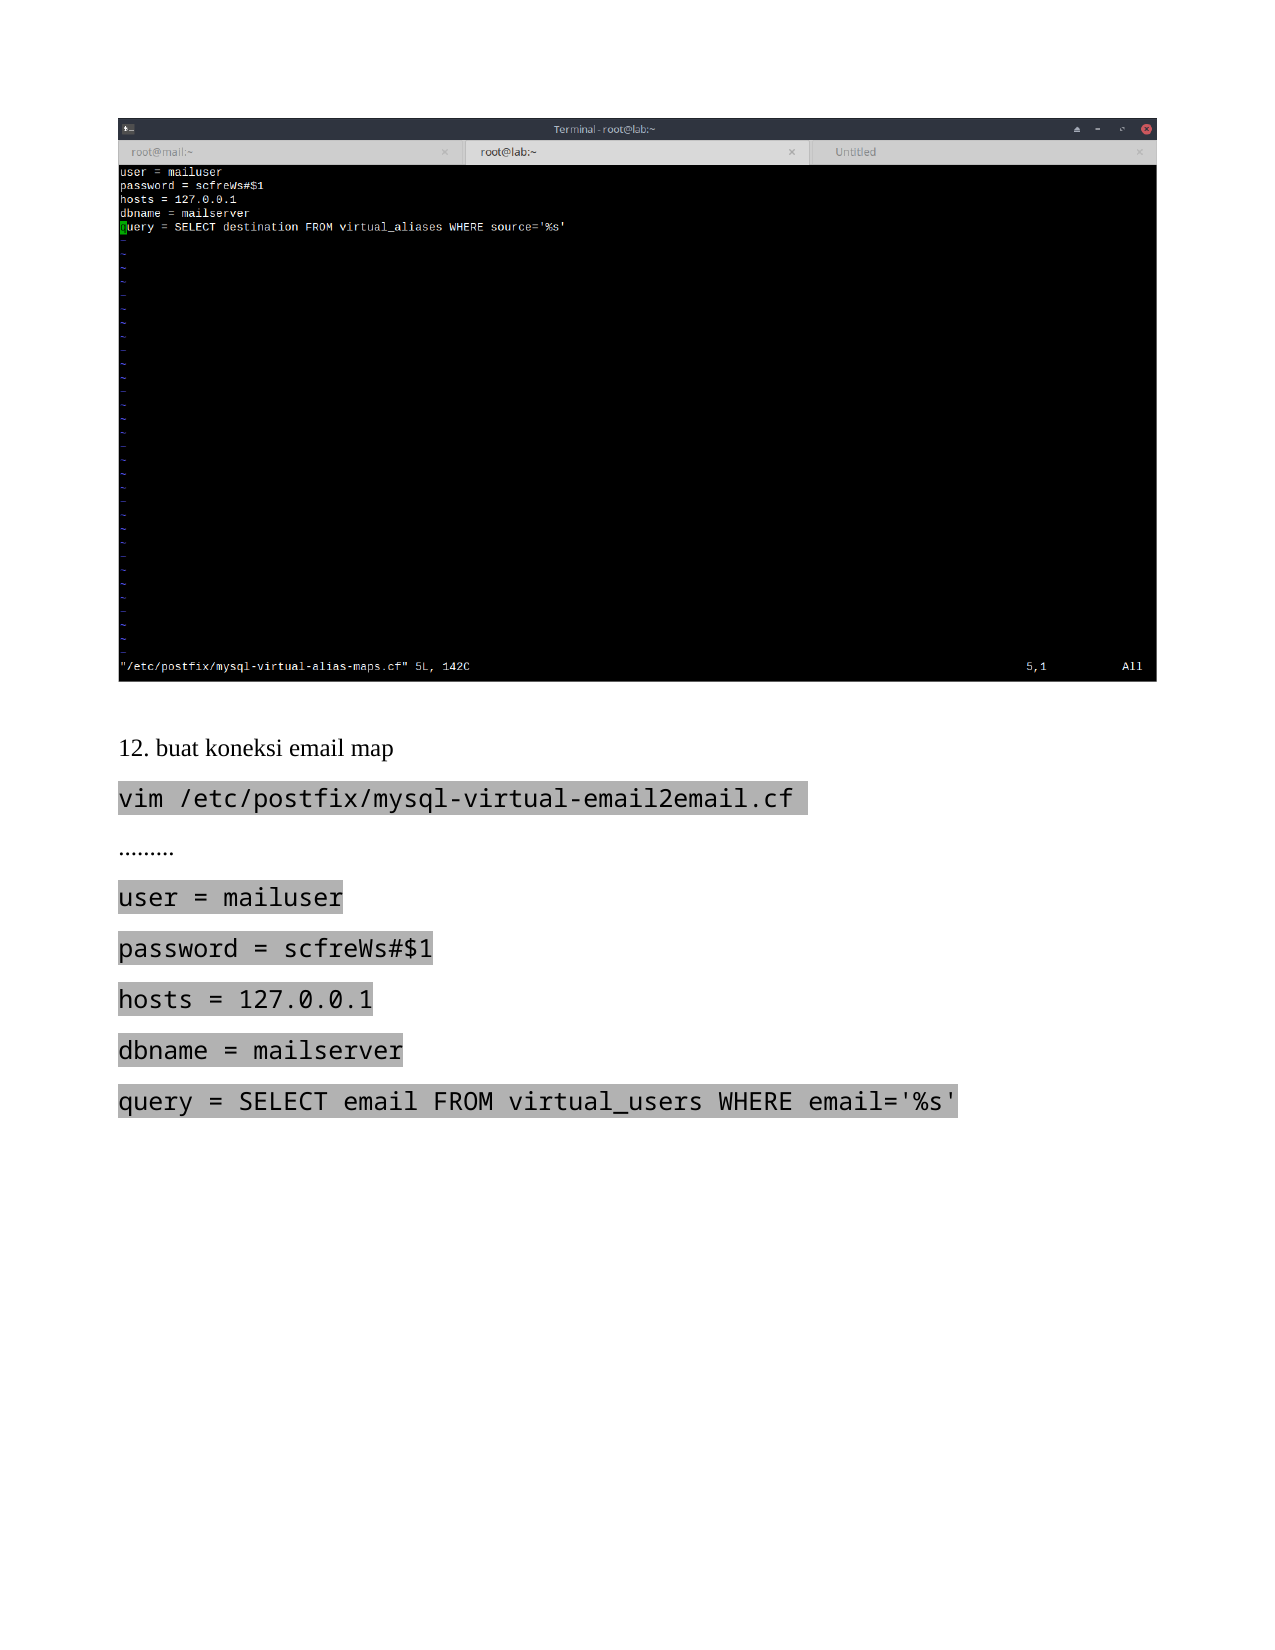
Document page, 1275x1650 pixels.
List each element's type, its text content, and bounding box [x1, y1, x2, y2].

text password = scfreWs#$1 [433, 931, 1157, 965]
picture [118, 118, 1157, 682]
text dbname = mailserver [403, 1033, 1157, 1067]
text query = SELECT email FROM virtual_users WHERE email='%s' [958, 1084, 1157, 1118]
text ......... [118, 832, 1157, 861]
text hosts = 127.0.0.1 [373, 982, 1157, 1016]
text vim /etc/postfix/mysql-virtual-email2email.cf [808, 781, 1157, 815]
text 12. buat koneksi email map [118, 733, 1157, 762]
text user = mailuser [343, 880, 1157, 914]
